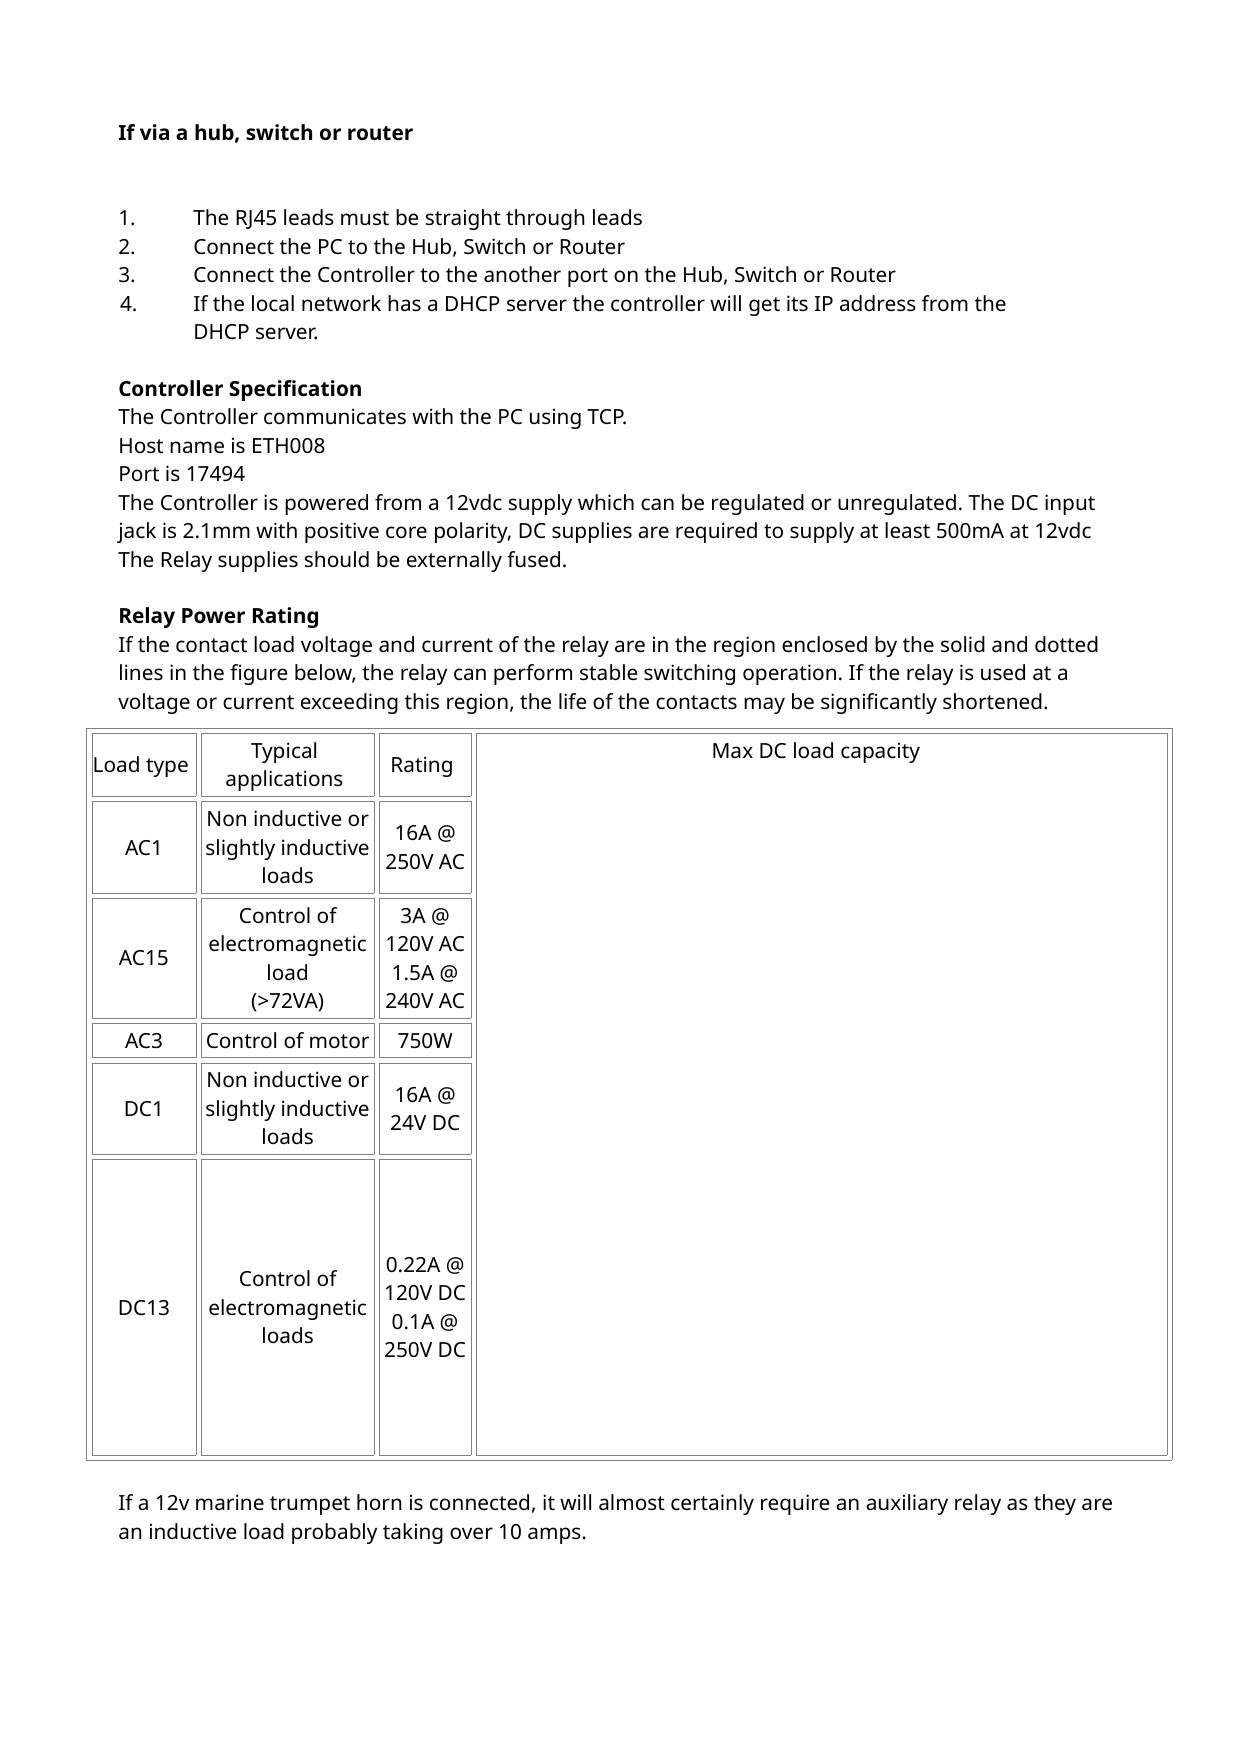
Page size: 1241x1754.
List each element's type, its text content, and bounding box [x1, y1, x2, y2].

table_header Load type [89, 729, 198, 796]
text Port is 17494 [118, 459, 1122, 488]
table_cell 0.22A @ 120V DC 0.1A @ 250V DC [376, 1154, 473, 1454]
table_cell AC15 [89, 893, 198, 1017]
text The Controller is powered from a 12vdc supply which can be regulated or unregulated. The DC input jack is 2.1mm with positive core polarity, DC supplies are required to supply at least 500mA at 12vdc [118, 488, 1122, 545]
table_cell Control of electromagnetic loads [198, 1154, 376, 1454]
text Host name is ETH008 [118, 431, 1122, 459]
list If the local network has a DHCP server the controller will get its IP address from the DHCP server. [120, 289, 1122, 346]
text The Controller communicates with the PC using TCP. [118, 402, 1122, 431]
table_cell Non inductive or slightly inductive loads [198, 796, 376, 892]
table_cell 16A @ 250V AC [376, 796, 473, 892]
table_header Max DC load capacity [473, 729, 1169, 1454]
text If a 12v marine trumpet horn is connected, it will almost certainly require an auxiliary relay as they are an inductive load probably taking over 10 amps. [118, 1488, 1122, 1545]
table_cell 3A @ 120V AC 1.5A @ 240V AC [376, 893, 473, 1017]
table_header Typical applications [198, 729, 376, 796]
text If via a hub, switch or router [118, 118, 1122, 147]
text Relay Power Rating If the contact load voltage and current of the relay are in the region enclosed by the solid and dotted lines in the figure below, the relay can perform stable switching operation. If the relay is used at a voltage or current exceeding this region, the life of the contacts may be significantly shortened. [118, 602, 1122, 715]
text Controller Specification [118, 374, 1122, 402]
text The Relay supplies should be externally fused. [118, 545, 1122, 573]
table_cell Non inductive or slightly inductive loads [198, 1057, 376, 1154]
list Connect the PC to the Hub, Switch or Router [118, 232, 1122, 260]
table_cell AC3 [89, 1018, 198, 1057]
table_cell 16A @ 24V DC [376, 1057, 473, 1154]
table_cell 750W [376, 1018, 473, 1057]
table_header Rating [376, 729, 473, 796]
table_cell Control of motor [198, 1018, 376, 1057]
table_cell DC13 [89, 1154, 198, 1454]
table_cell Control of electromagnetic load (>72VA) [198, 893, 376, 1017]
list Connect the Controller to the another port on the Hub, Switch or Router [118, 260, 1122, 289]
table_cell DC1 [89, 1057, 198, 1154]
list The RJ45 leads must be straight through leads [118, 203, 1122, 232]
table_cell AC1 [89, 796, 198, 892]
